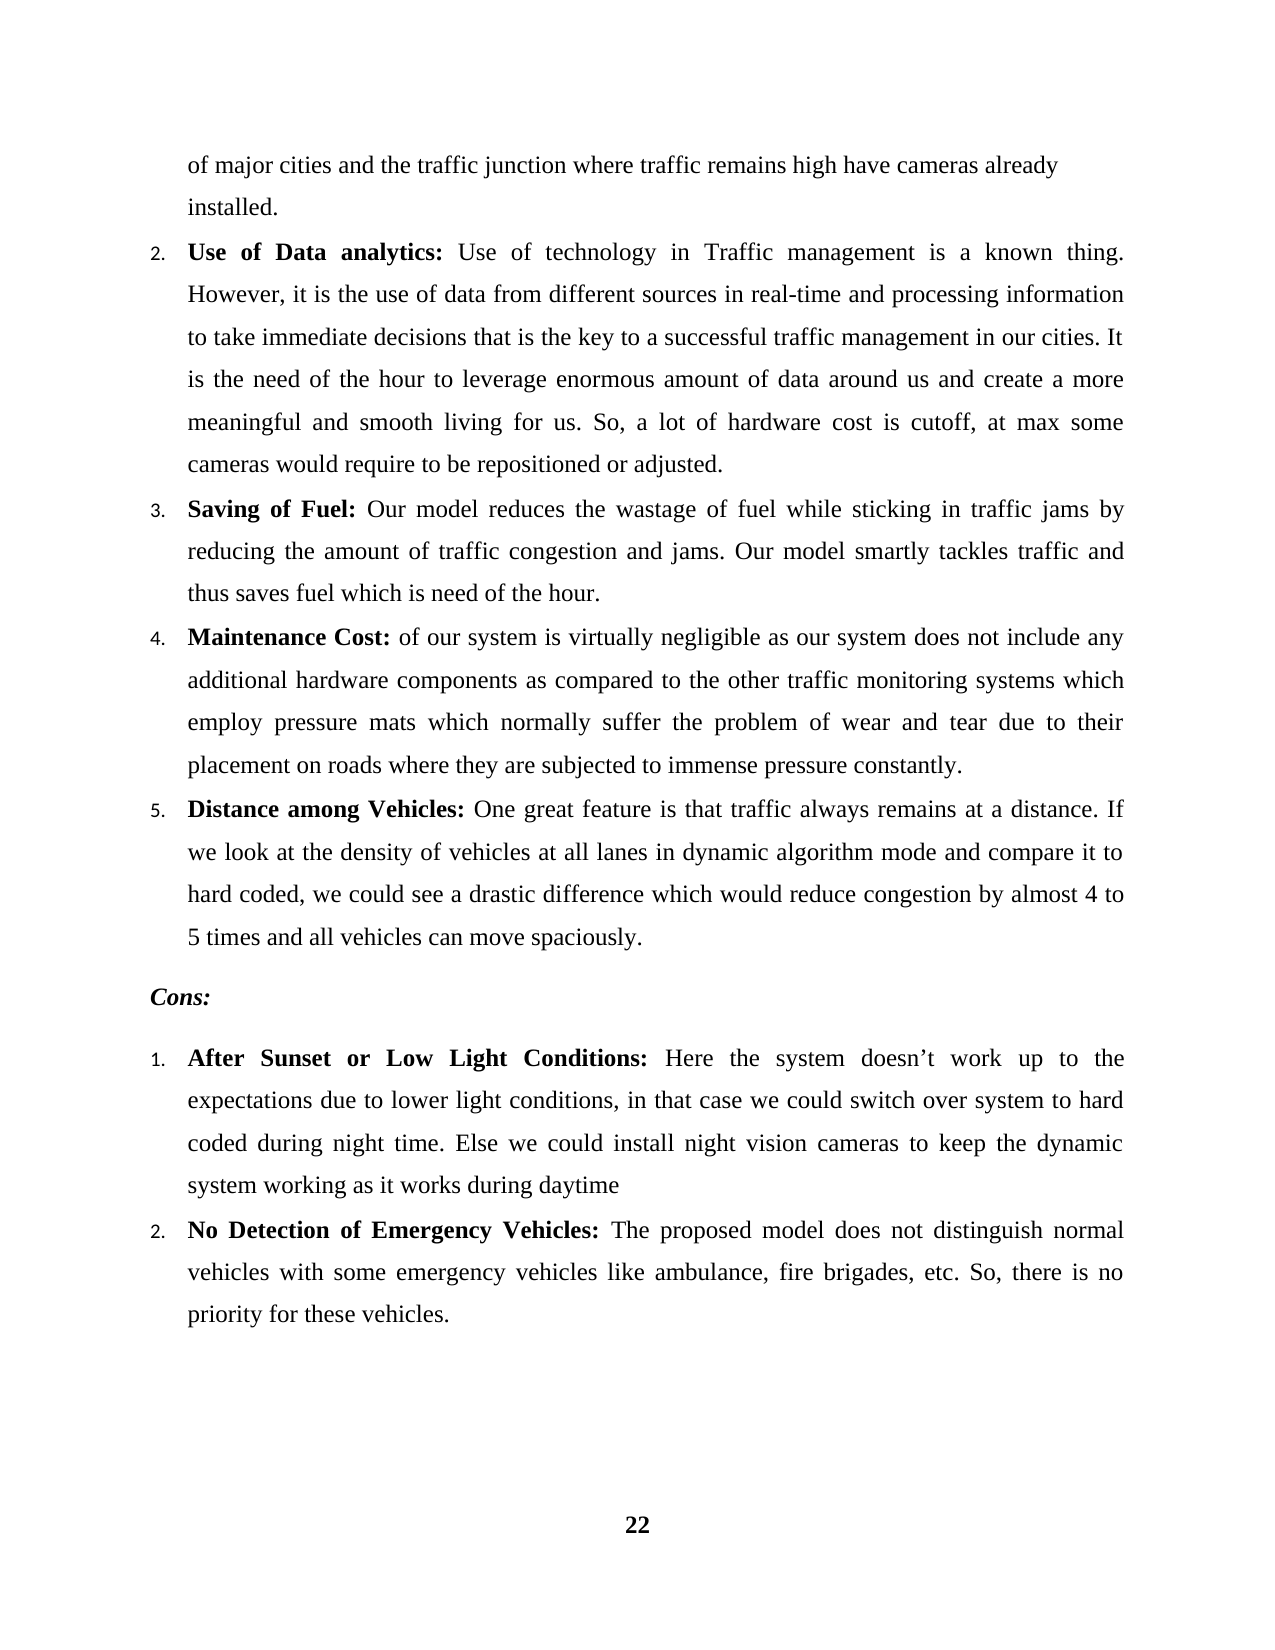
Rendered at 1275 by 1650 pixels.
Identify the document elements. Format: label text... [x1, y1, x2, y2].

list Maintenance Cost: of our system is virtually negligible as our system does not include any additional hardware components as compared to the other traffic monitoring systems which employ pressure mats which normally suffer the problem of wear and tear due to their placement on roads where they are subjected to immense pressure constantly. [150, 622, 1125, 779]
list Distance among Vehicles: One great feature is that traffic always remains at a distance. If we look at the density of vehicles at all lanes in dynamic algorithm mode and compare it to hard coded, we could see a drastic difference which would reduce congestion by almost 4 to 5 times and all vehicles can move spaciously. [150, 794, 1125, 951]
text of major cities and the traffic junction where traffic remains high have cameras already installed. [187, 151, 1125, 221]
text 22 [150, 1511, 1125, 1539]
list Saving of Fuel: Our model reduces the wastage of fuel while sticking in traffic jams by reducing the amount of traffic congestion and jams. Our model smartly tackles traffic and thus saves fuel which is need of the hour. [150, 494, 1125, 607]
list After Sunset or Low Light Conditions: Here the system doesn’t work up to the expectations due to lower light conditions, in that case we could switch over system to hard coded during night time. Else we could install night vision cameras to keep the dynamic system working as it works during daytime [150, 1043, 1125, 1199]
text Cons: [150, 982, 1125, 1011]
list Use of Data analytics: Use of technology in Traffic management is a known thing. However, it is the use of data from different sources in real-time and processing information to take immediate decisions that is the key to a successful traffic management in our cities. It is the need of the hour to leverage enormous amount of data around us and create a more meaningful and smooth living for us. So, a lot of hardware cost is cutoff, at max some cameras would require to be repositioned or adjusted. [150, 237, 1125, 478]
list No Detection of Emergency Vehicles: The proposed model does not distinguish normal vehicles with some emergency vehicles like ambulance, fire brigades, etc. So, there is no priority for these vehicles. [150, 1215, 1125, 1328]
